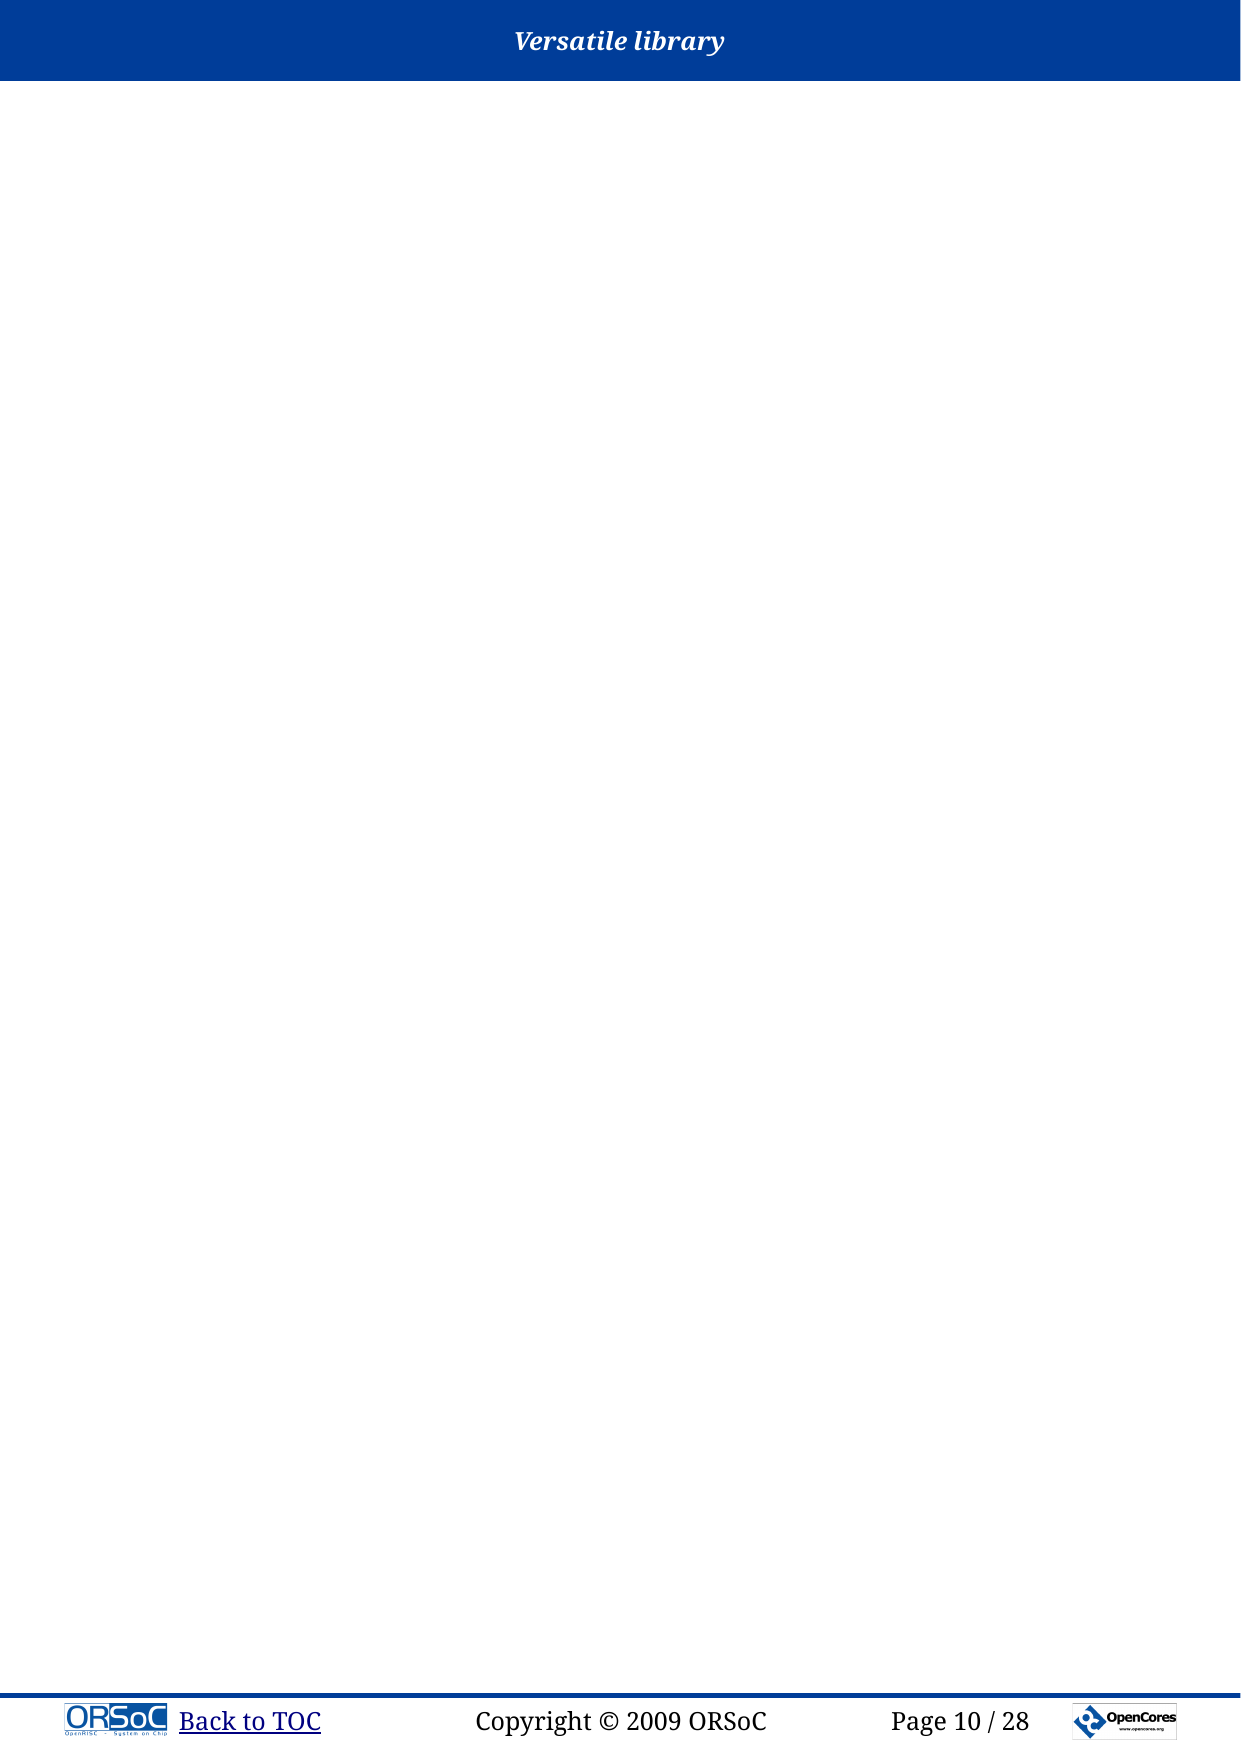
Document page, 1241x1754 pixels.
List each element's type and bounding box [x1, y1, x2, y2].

picture [1072, 1703, 1177, 1740]
picture [64, 1703, 168, 1736]
